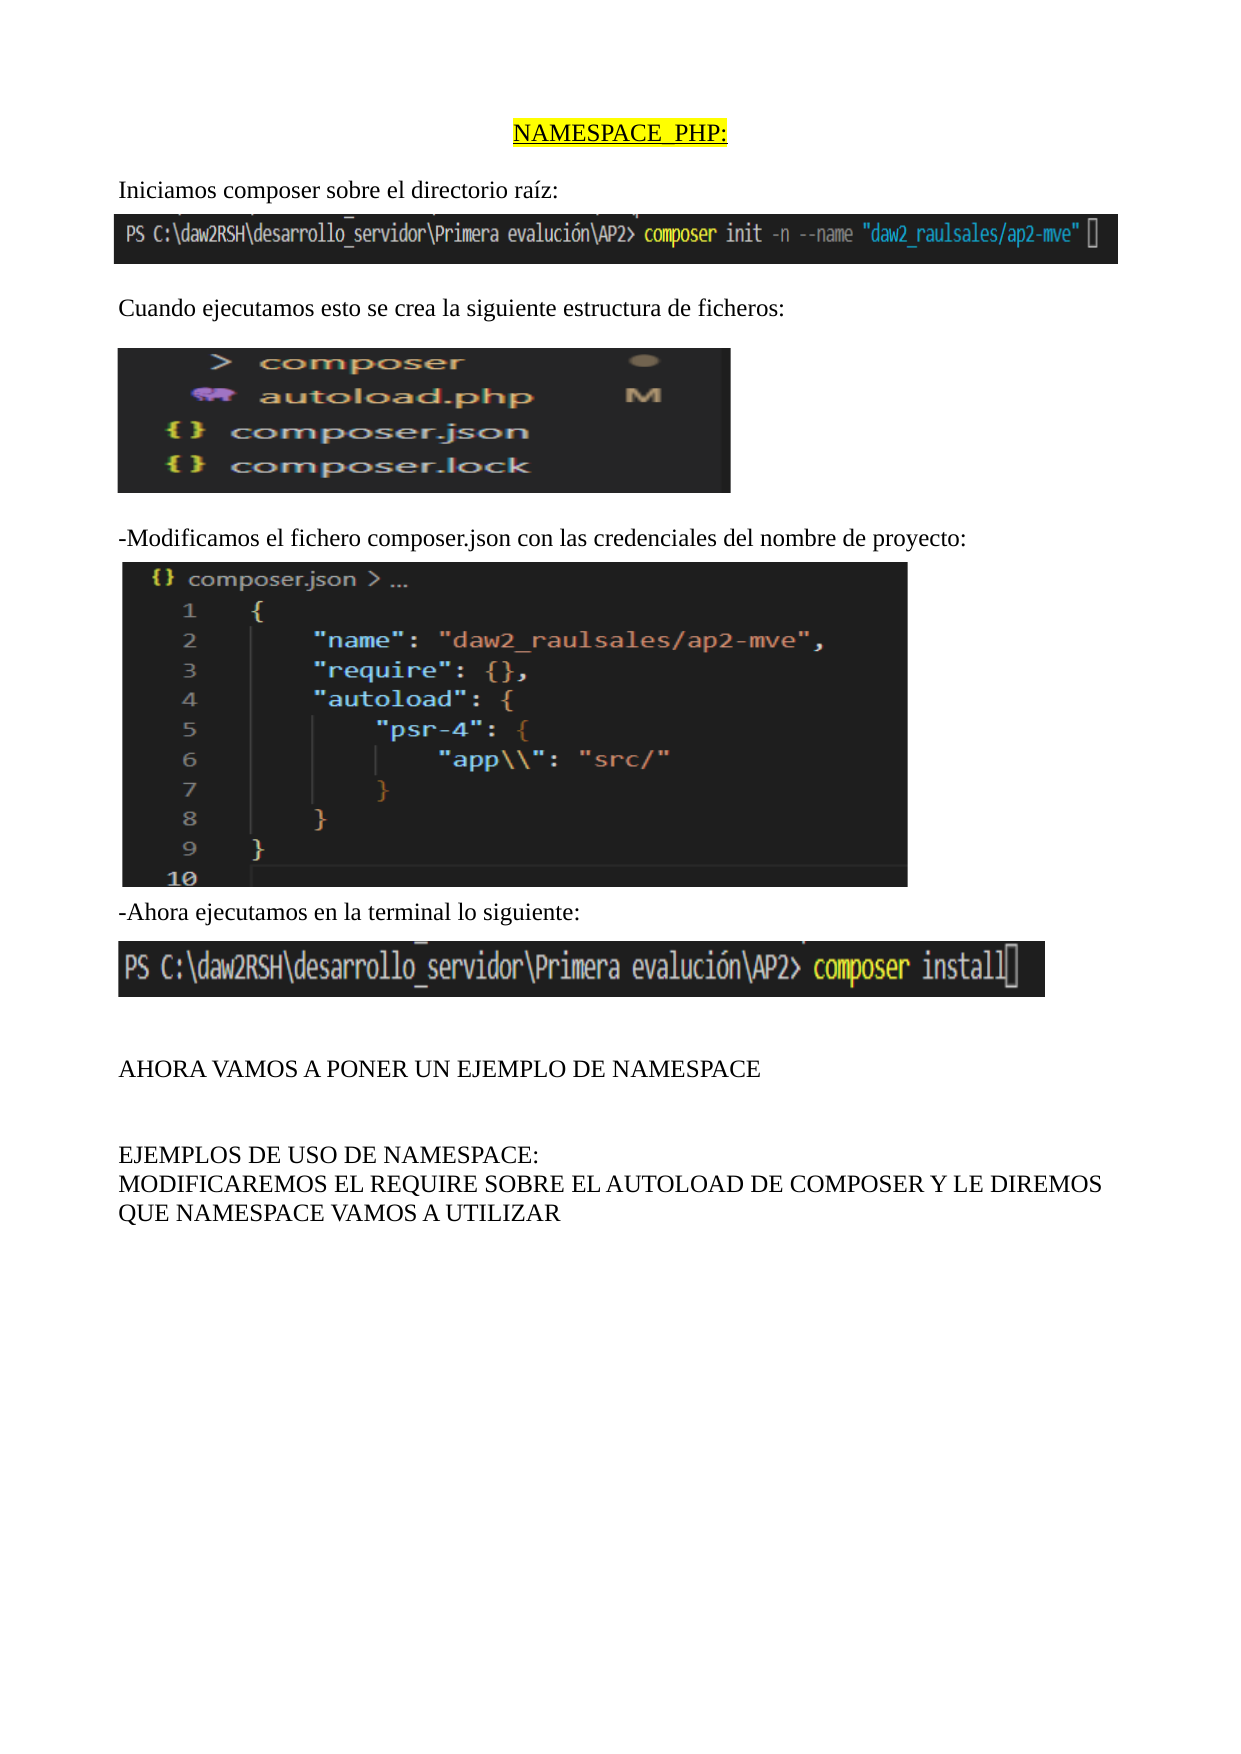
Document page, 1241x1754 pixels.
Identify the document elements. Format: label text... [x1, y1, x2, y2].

text NAMESPACE_PHP: [118, 118, 1122, 147]
text -Modificamos el fichero composer.json con las credenciales del nombre de proyecto: [118, 523, 1122, 552]
text -Ahora ejecutamos en la terminal lo siguiente: [118, 897, 1122, 925]
picture [117, 348, 731, 493]
text Iniciamos composer sobre el directorio raíz: [118, 176, 1122, 204]
text AHORA VAMOS A PONER UN EJEMPLO DE NAMESPACE [118, 1054, 1122, 1083]
text EJEMPLOS DE USO DE NAMESPACE: [118, 1140, 1122, 1169]
text Cuando ejecutamos esto se crea la siguiente estructura de ficheros: [118, 293, 1122, 322]
picture [113, 214, 1118, 264]
text MODIFICAREMOS EL REQUIRE SOBRE EL AUTOLOAD DE COMPOSER Y LE DIREMOS QUE NAMESPACE VAMOS A UTILIZAR [118, 1169, 1122, 1227]
picture [118, 941, 1045, 997]
picture [122, 562, 908, 887]
